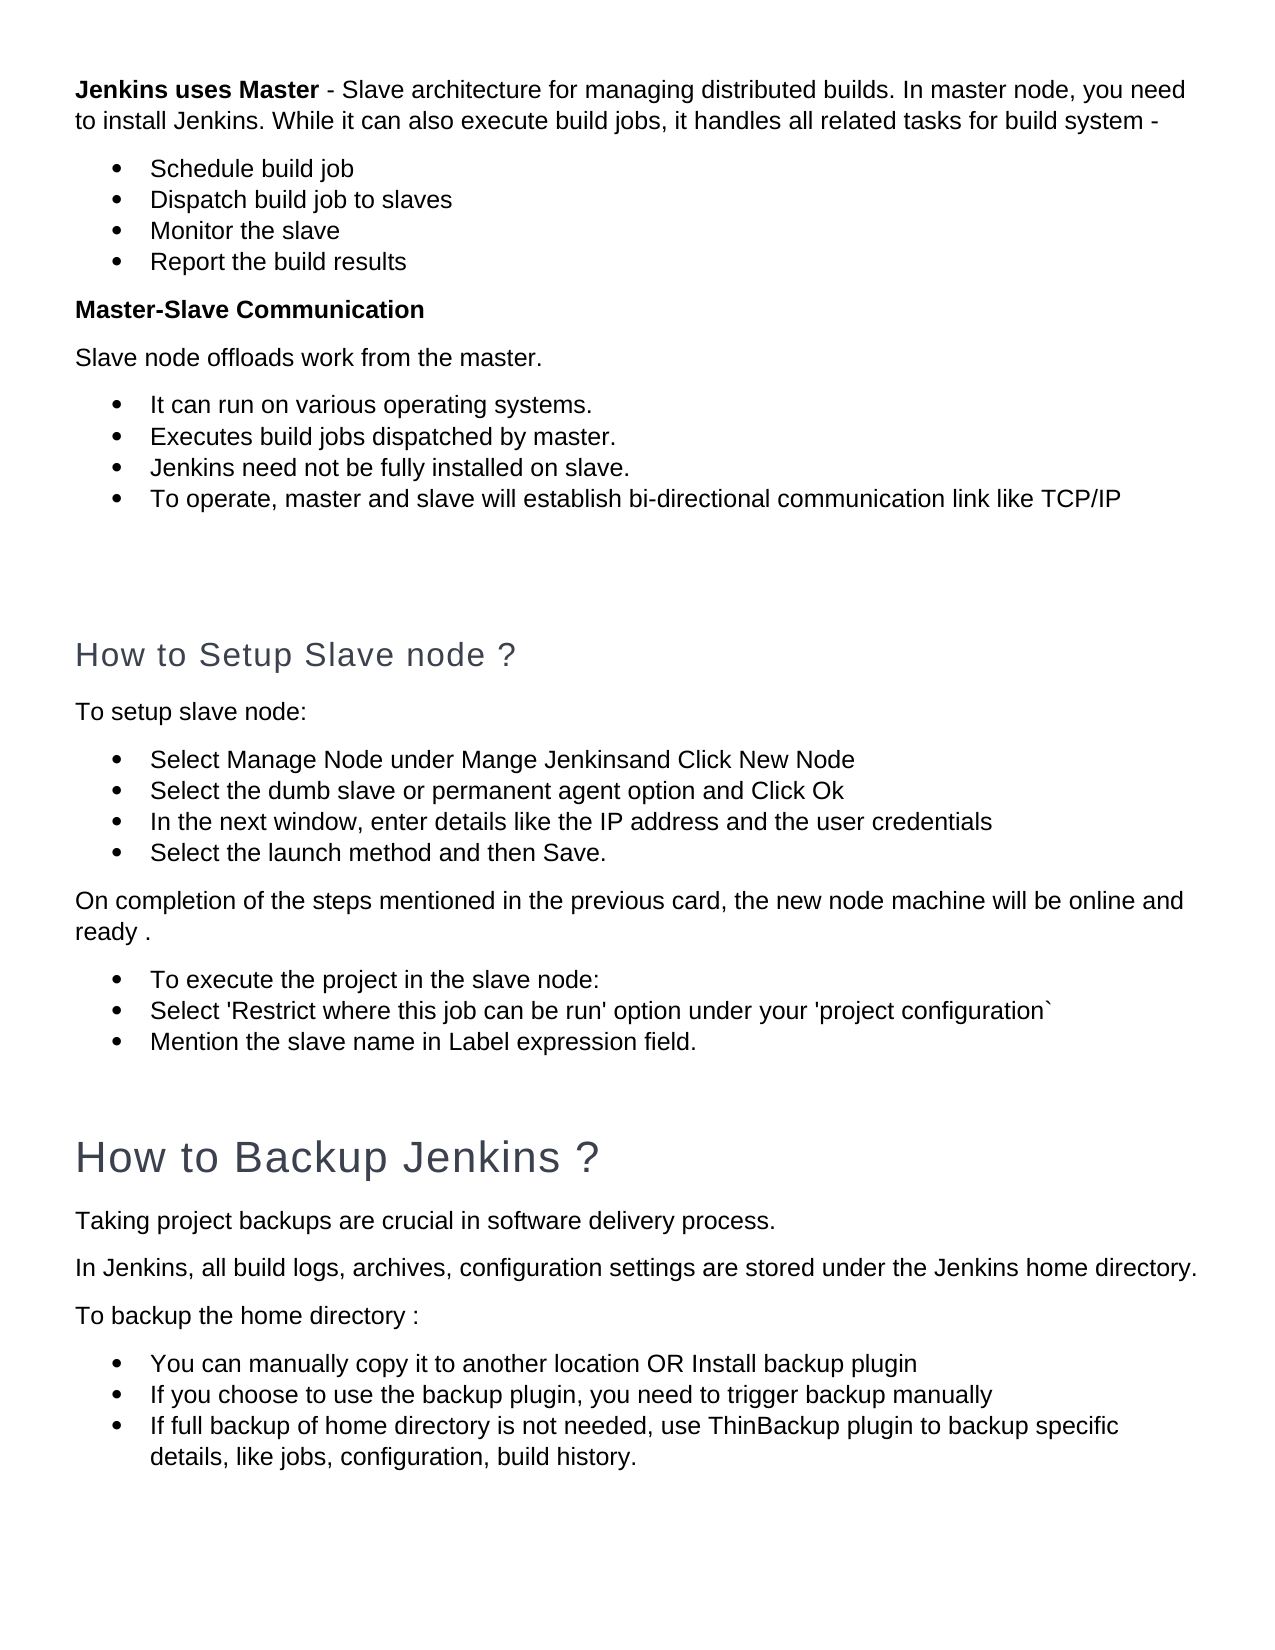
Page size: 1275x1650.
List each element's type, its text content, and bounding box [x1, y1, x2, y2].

text Taking project backups are crucial in software delivery process. [75, 1206, 1200, 1234]
list Mention the slave name in Label expression field. [112, 1027, 1200, 1056]
list It can run on various operating systems. [112, 390, 1200, 419]
list Dispatch build job to slaves [112, 185, 1200, 214]
list To execute the project in the slave node: [112, 965, 1200, 994]
list Select Manage Node under Mange Jenkinsand Click New Node [112, 745, 1200, 774]
subtitle How to Setup Slave node ? [75, 614, 1200, 674]
list If you choose to use the backup plugin, you need to trigger backup manually [112, 1380, 1200, 1409]
text Jenkins uses Master - Slave architecture for managing distributed builds. In master node, you need to install Jenkins. While it can also execute build jobs, it handles all related tasks for build system - [75, 75, 1200, 135]
list You can manually copy it to another location OR Install backup plugin [112, 1349, 1200, 1378]
subtitle How to Backup Jenkins ? [75, 1123, 1200, 1182]
list Select 'Restrict where this job can be run' option under your 'project configuration` [112, 996, 1200, 1025]
text On completion of the steps mentioned in the previous card, the new node machine will be online and ready . [75, 886, 1200, 946]
list Select the launch method and then Save. [112, 838, 1200, 867]
list Schedule build job [112, 154, 1200, 183]
list In the next window, enter details like the IP address and the user credentials [112, 807, 1200, 836]
list Jenkins need not be fully installed on slave. [112, 453, 1200, 482]
text To backup the home directory : [75, 1301, 1200, 1330]
text Master-Slave Communication [75, 295, 1200, 324]
list Executes build jobs dispatched by master. [112, 422, 1200, 450]
list Select the dumb slave or permanent agent option and Click Ok [112, 776, 1200, 805]
text In Jenkins, all build logs, archives, configuration settings are stored under the Jenkins home directory. [75, 1253, 1200, 1282]
list To operate, master and slave will establish bi-directional communication link like TCP/IP [112, 484, 1200, 513]
text To setup slave node: [75, 697, 1200, 726]
text Slave node offloads work from the master. [75, 343, 1200, 371]
list If full backup of home directory is not needed, use ThinBackup plugin to backup specific details, like jobs, configuration, build history. [112, 1411, 1200, 1471]
list Report the build results [112, 247, 1200, 276]
list Monitor the slave [112, 216, 1200, 245]
